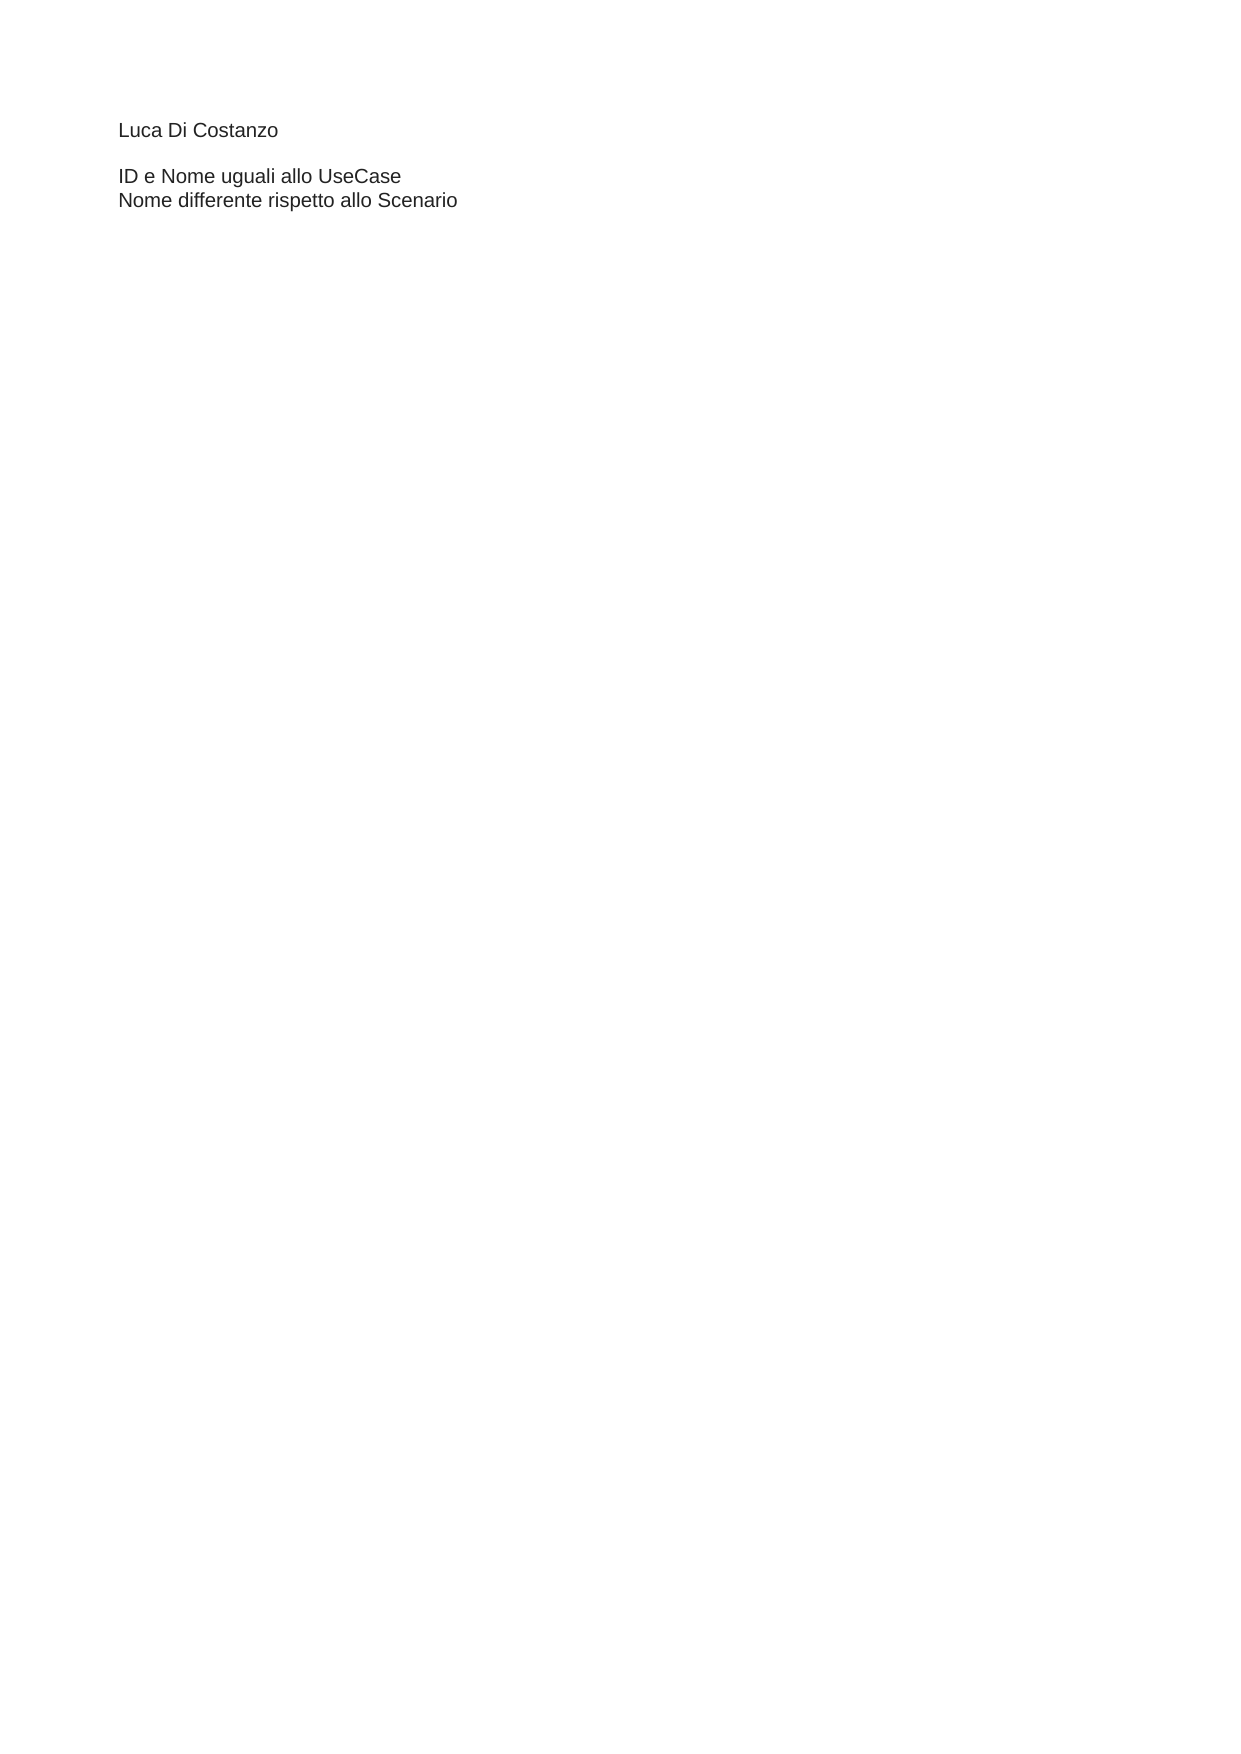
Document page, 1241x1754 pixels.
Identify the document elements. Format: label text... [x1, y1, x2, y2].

text Luca Di Costanzo [118, 118, 1122, 141]
text ID e Nome uguali allo UseCase Nome differente rispetto allo Scenario [118, 165, 1122, 211]
